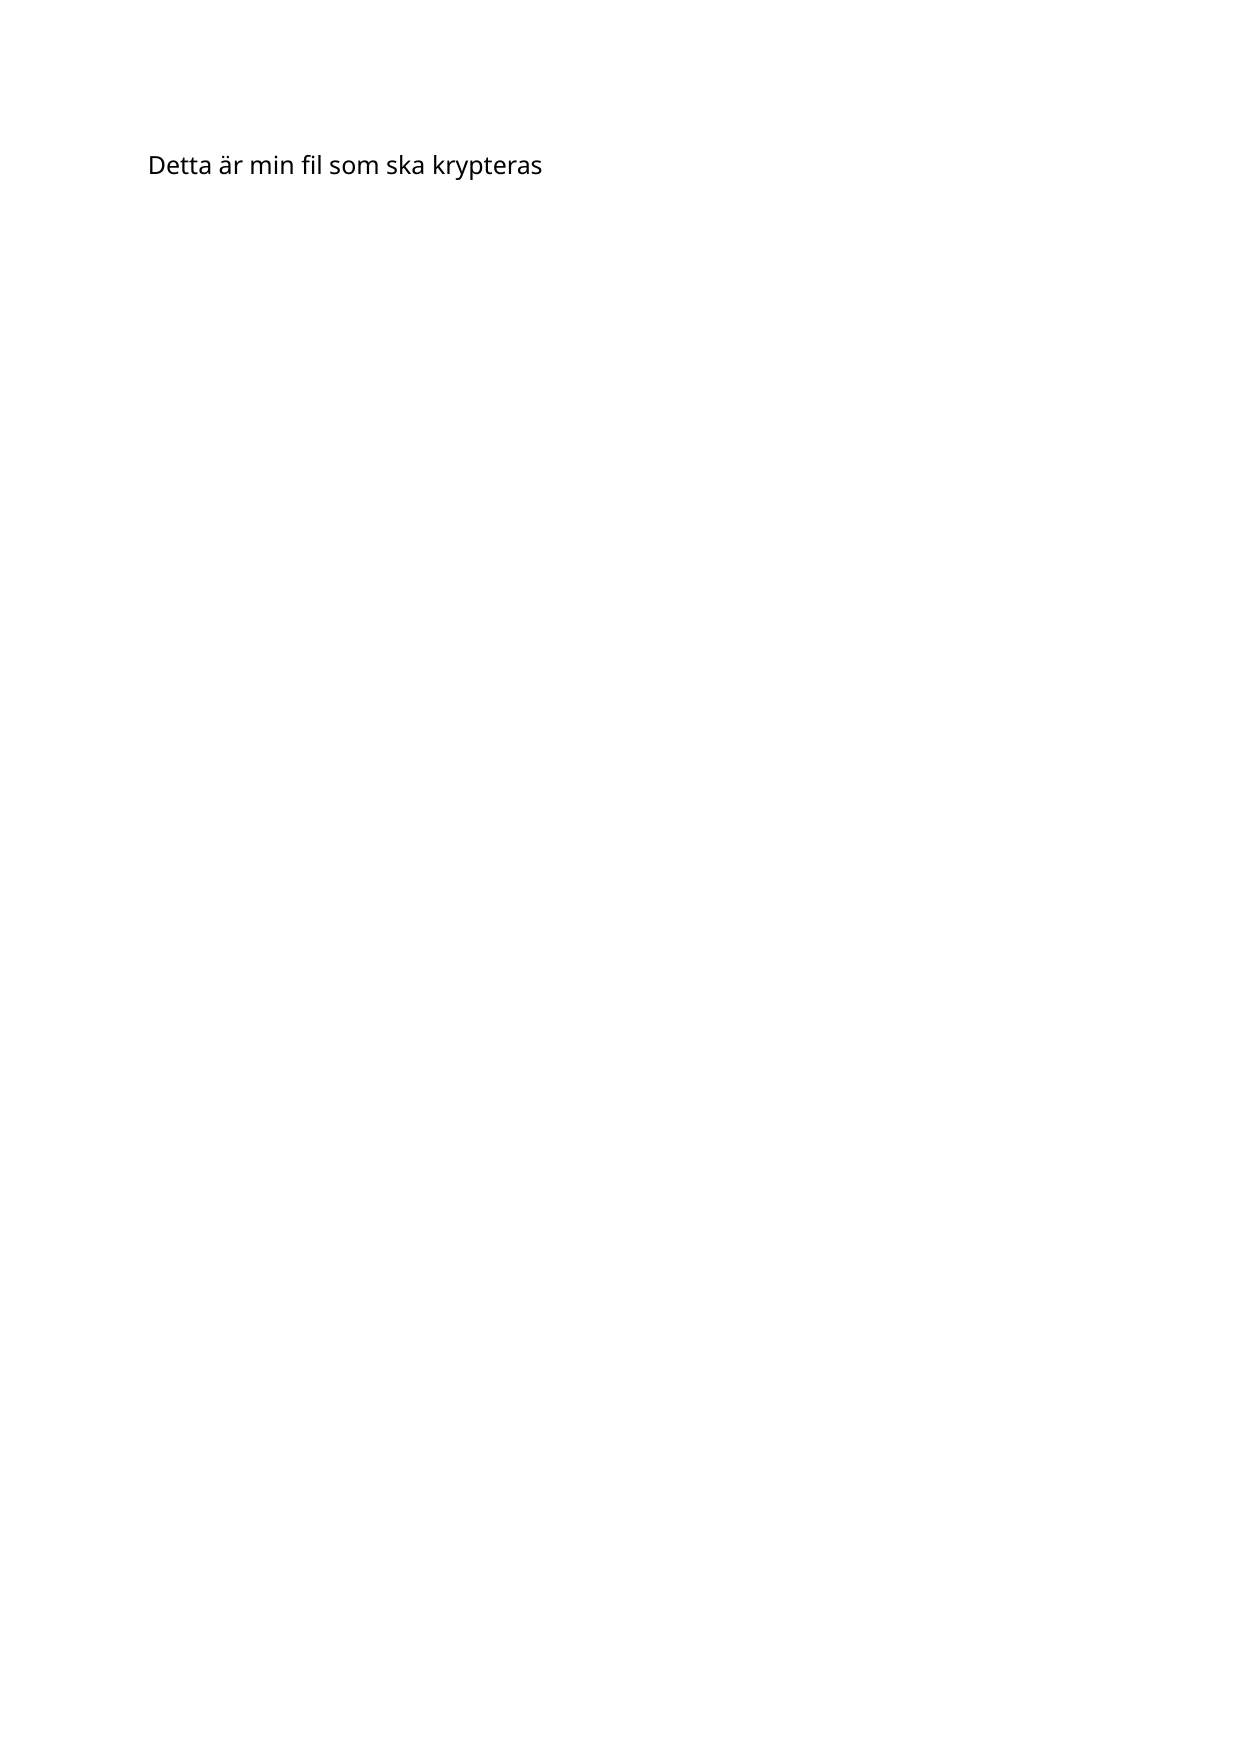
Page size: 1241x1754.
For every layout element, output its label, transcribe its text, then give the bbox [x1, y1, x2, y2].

text Detta är min fil som ska krypteras [148, 148, 1093, 182]
